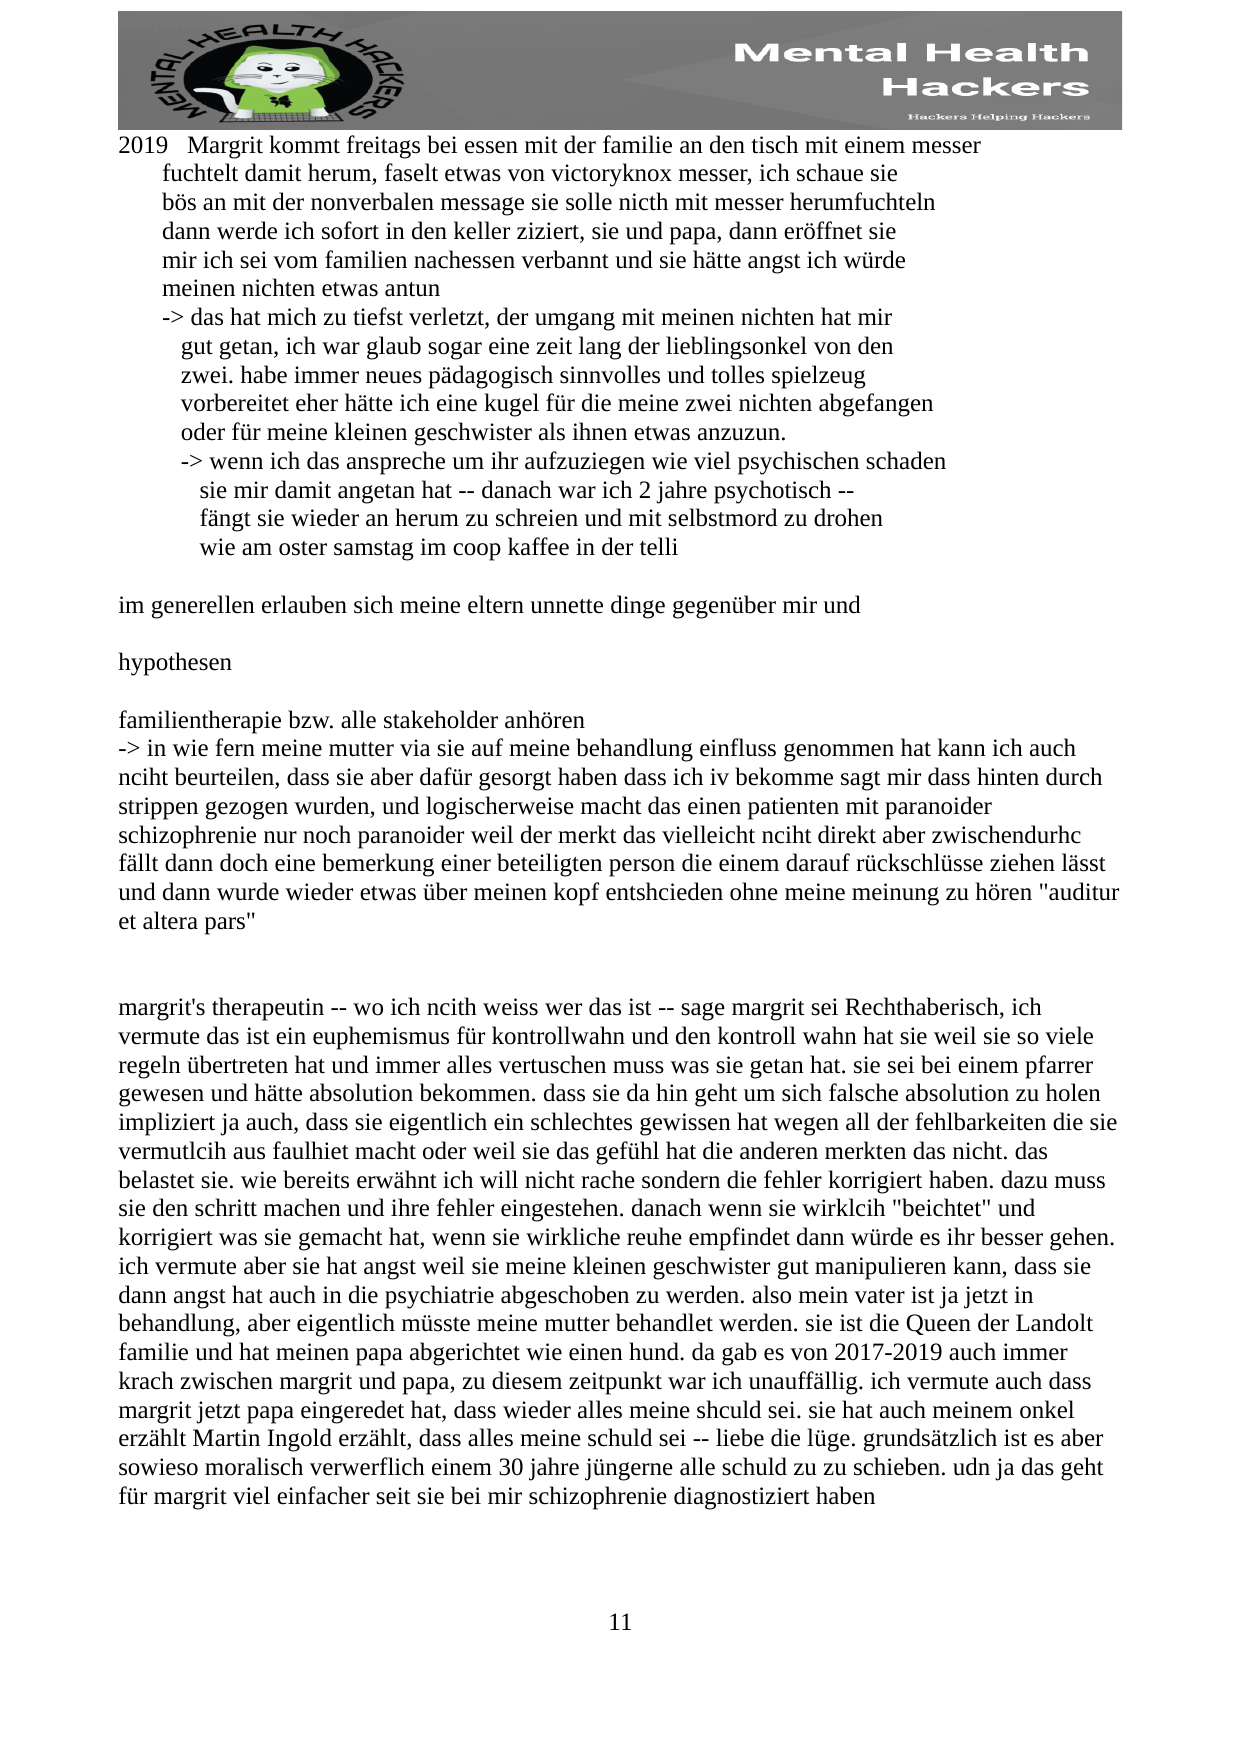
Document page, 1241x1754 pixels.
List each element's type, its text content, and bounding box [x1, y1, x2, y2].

text sie mir damit angetan hat -- danach war ich 2 jahre psychotisch -- [118, 475, 1122, 503]
text gut getan, ich war glaub sogar eine zeit lang der lieblingsonkel von den [118, 331, 1122, 360]
text wie am oster samstag im coop kaffee in der telli [118, 532, 1122, 561]
text familientherapie bzw. alle stakeholder anhören [118, 705, 1122, 733]
text zwei. habe immer neues pädagogisch sinnvolles und tolles spielzeug [118, 360, 1122, 388]
text fuchtelt damit herum, faselt etwas von victoryknox messer, ich schaue sie [118, 158, 1122, 187]
text hypothesen [118, 647, 1122, 676]
text 2019 Margrit kommt freitags bei essen mit der familie an den tisch mit einem messer [118, 130, 1122, 158]
text im generellen erlauben sich meine eltern unnette dinge gegenüber mir und [118, 590, 1122, 618]
text meinen nichten etwas antun [118, 273, 1122, 302]
text -> wenn ich das anspreche um ihr aufzuziegen wie viel psychischen schaden [118, 446, 1122, 475]
text fängt sie wieder an herum zu schreien und mit selbstmord zu drohen [118, 503, 1122, 532]
text mir ich sei vom familien nachessen verbannt und sie hätte angst ich würde [118, 245, 1122, 273]
text bös an mit der nonverbalen message sie solle nicth mit messer herumfuchteln [118, 187, 1122, 216]
text dann werde ich sofort in den keller ziziert, sie und papa, dann eröffnet sie [118, 216, 1122, 245]
text margrit's therapeutin -- wo ich ncith weiss wer das ist -- sage margrit sei Rechthaberisch, ich vermute das ist ein euphemismus für kontrollwahn und den kontroll wahn hat sie weil sie so viele regeln übertreten hat und immer alles vertuschen muss was sie getan hat. sie sei bei einem pfarrer gewesen und hätte absolution bekommen. dass sie da hin geht um sich falsche absolution zu holen impliziert ja auch, dass sie eigentlich ein schlechtes gewissen hat wegen all der fehlbarkeiten die sie vermutlcih aus faulhiet macht oder weil sie das gefühl hat die anderen merkten das nicht. das belastet sie. wie bereits erwähnt ich will nicht rache sondern die fehler korrigiert haben. dazu muss sie den schritt machen und ihre fehler eingestehen. danach wenn sie wirklcih "beichtet" und korrigiert was sie gemacht hat, wenn sie wirkliche reuhe empfindet dann würde es ihr besser gehen. ich vermute aber sie hat angst weil sie meine kleinen geschwister gut manipulieren kann, dass sie dann angst hat auch in die psychiatrie abgeschoben zu werden. also mein vater ist ja jetzt in behandlung, aber eigentlich müsste meine mutter behandlet werden. sie ist die Queen der Landolt familie und hat meinen papa abgerichtet wie einen hund. da gab es von 2017-2019 auch immer krach zwischen margrit und papa, zu diesem zeitpunkt war ich unauffällig. ich vermute auch dass margrit jetzt papa eingeredet hat, dass wieder alles meine shculd sei. sie hat auch meinem onkel erzählt Martin Ingold erzählt, dass alles meine schuld sei -- liebe die lüge. grundsätzlich ist es aber sowieso moralisch verwerflich einem 30 jahre jüngerne alle schuld zu zu schieben. udn ja das geht für margrit viel einfacher seit sie bei mir schizophrenie diagnostiziert haben [118, 992, 1122, 1510]
text -> in wie fern meine mutter via sie auf meine behandlung einfluss genommen hat kann ich auch nciht beurteilen, dass sie aber dafür gesorgt haben dass ich iv bekomme sagt mir dass hinten durch strippen gezogen wurden, und logischerweise macht das einen patienten mit paranoider schizophrenie nur noch paranoider weil der merkt das vielleicht nciht direkt aber zwischendurhc fällt dann doch eine bemerkung einer beteiligten person die einem darauf rückschlüsse ziehen lässt und dann wurde wieder etwas über meinen kopf entshcieden ohne meine meinung zu hören "auditur et altera pars" [118, 733, 1122, 935]
text oder für meine kleinen geschwister als ihnen etwas anzuzun. [118, 417, 1122, 446]
text vorbereitet eher hätte ich eine kugel für die meine zwei nichten abgefangen [118, 388, 1122, 417]
text -> das hat mich zu tiefst verletzt, der umgang mit meinen nichten hat mir [118, 302, 1122, 331]
picture [118, 11, 1123, 130]
